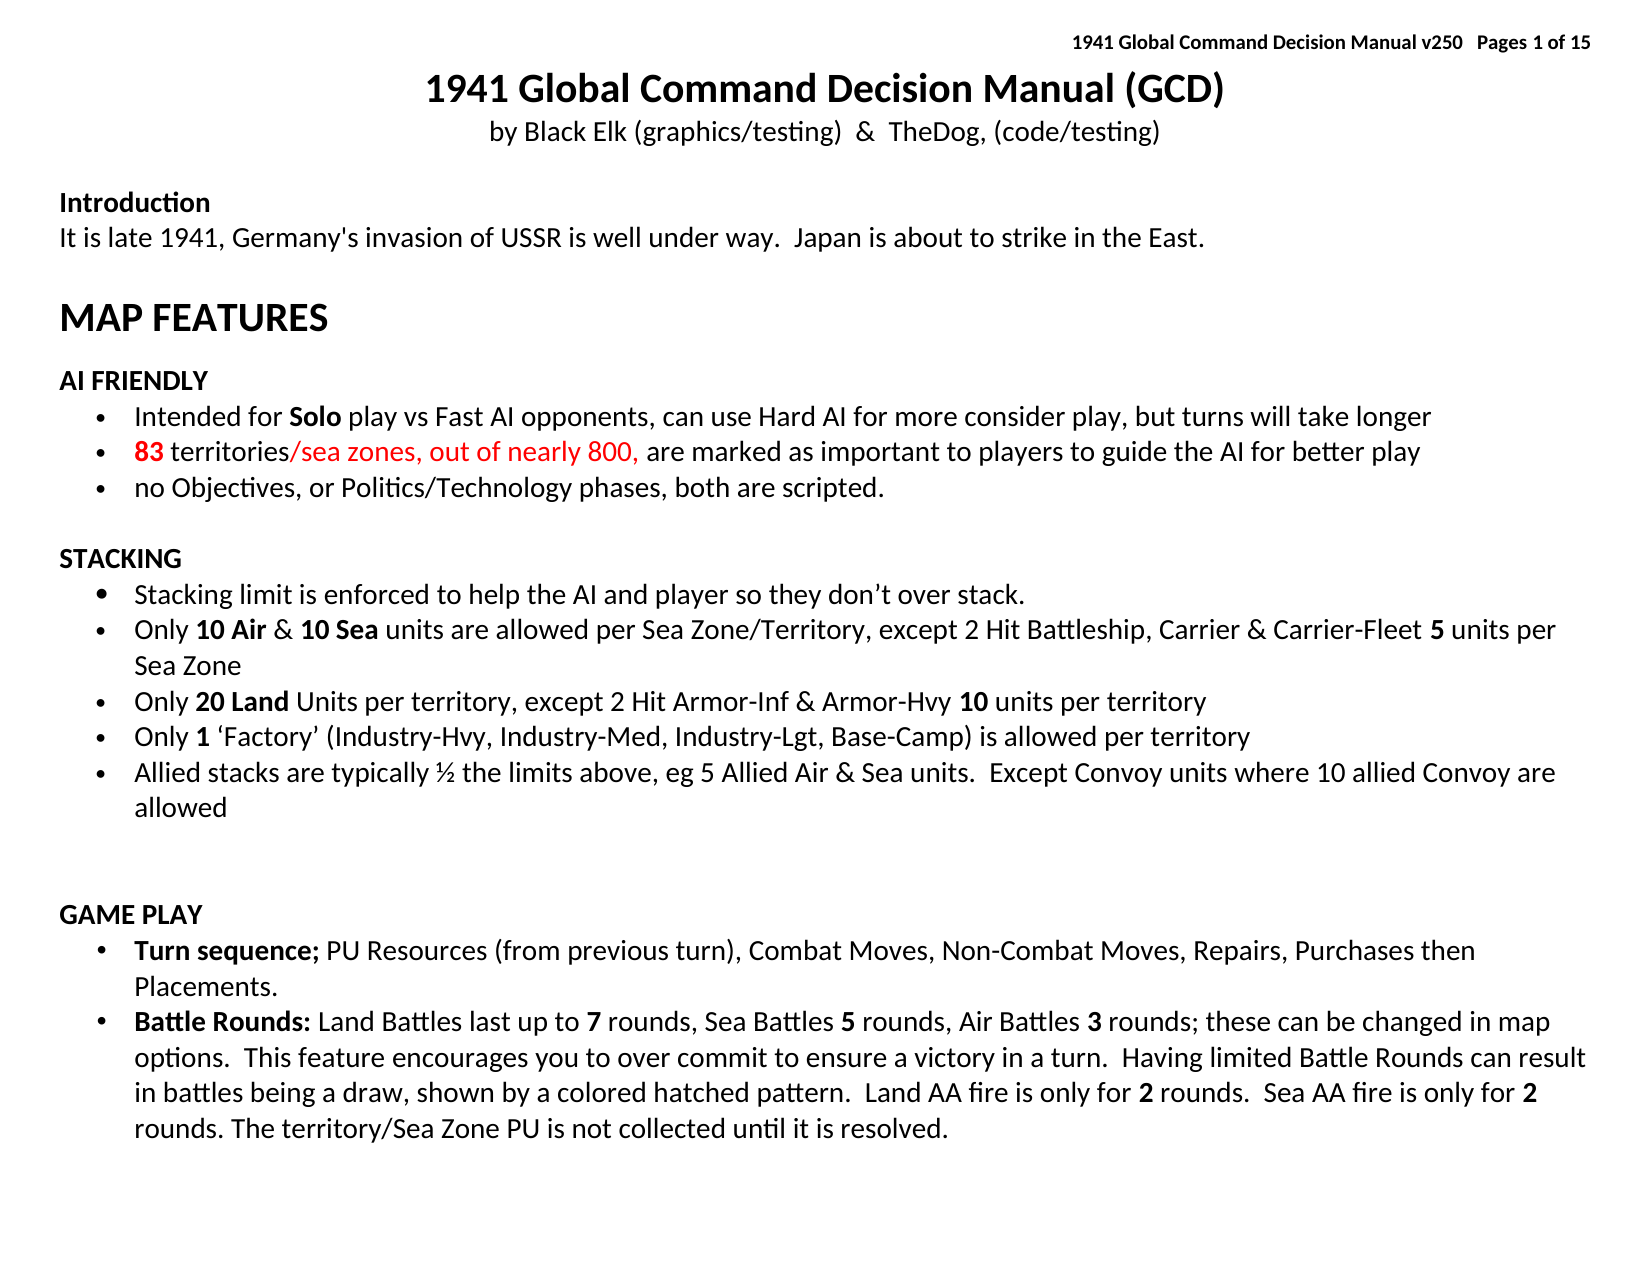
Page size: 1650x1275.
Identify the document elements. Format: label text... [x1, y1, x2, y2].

text MAP FEATURES [59, 291, 1591, 342]
list no Objectives, or Politics/Technology phases, both are scripted. [97, 469, 1591, 504]
list 83 territories/sea zones, out of nearly 800, are marked as important to players to guide the AI for better play [97, 433, 1591, 469]
text by Black Elk (graphics/testing) & TheDog, (code/testing) [59, 113, 1591, 148]
text 1941 Global Command Decision Manual (GCD) [59, 62, 1591, 113]
list Allied stacks are typically ½ the limits above, eg 5 Allied Air & Sea units. Except Convoy units where 10 allied Convoy are allowed [97, 754, 1591, 825]
text It is late 1941, Germany's invasion of USSR is well under way. Japan is about to strike in the East. [59, 219, 1591, 255]
list Only 10 Air & 10 Sea units are allowed per Sea Zone/Territory, except 2 Hit Battleship, Carrier & Carrier-Fleet 5 units per Sea Zone [97, 611, 1591, 683]
list Stacking limit is enforced to help the AI and player so they don’t over stack. [97, 576, 1591, 611]
text Introduction [59, 184, 1591, 219]
list Turn sequence; PU Resources (from previous turn), Combat Moves, Non-Combat Moves, Repairs, Purchases then Placements. [97, 932, 1591, 1003]
text GAME PLAY [59, 896, 1591, 932]
list Only 20 Land Units per territory, except 2 Hit Armor-Inf & Armor-Hvy 10 units per territory [97, 683, 1591, 718]
list Only 1 ‘Factory’ (Industry-Hvy, Industry-Med, Industry-Lgt, Base-Camp) is allowed per territory [97, 718, 1591, 754]
text AI FRIENDLY [59, 362, 1591, 398]
list Battle Rounds: Land Battles last up to 7 rounds, Sea Battles 5 rounds, Air Battles 3 rounds; these can be changed in map options. This feature encourages you to over commit to ensure a victory in a turn. Having limited Battle Rounds can result in battles being a draw, shown by a colored hatched pattern. Land AA fire is only for 2 rounds. Sea AA fire is only for 2 rounds. The territory/Sea Zone PU is not collected until it is resolved. [97, 1003, 1591, 1146]
list Intended for Solo play vs Fast AI opponents, can use Hard AI for more consider play, but turns will take longer [97, 398, 1591, 433]
text STACKING [59, 540, 1591, 576]
